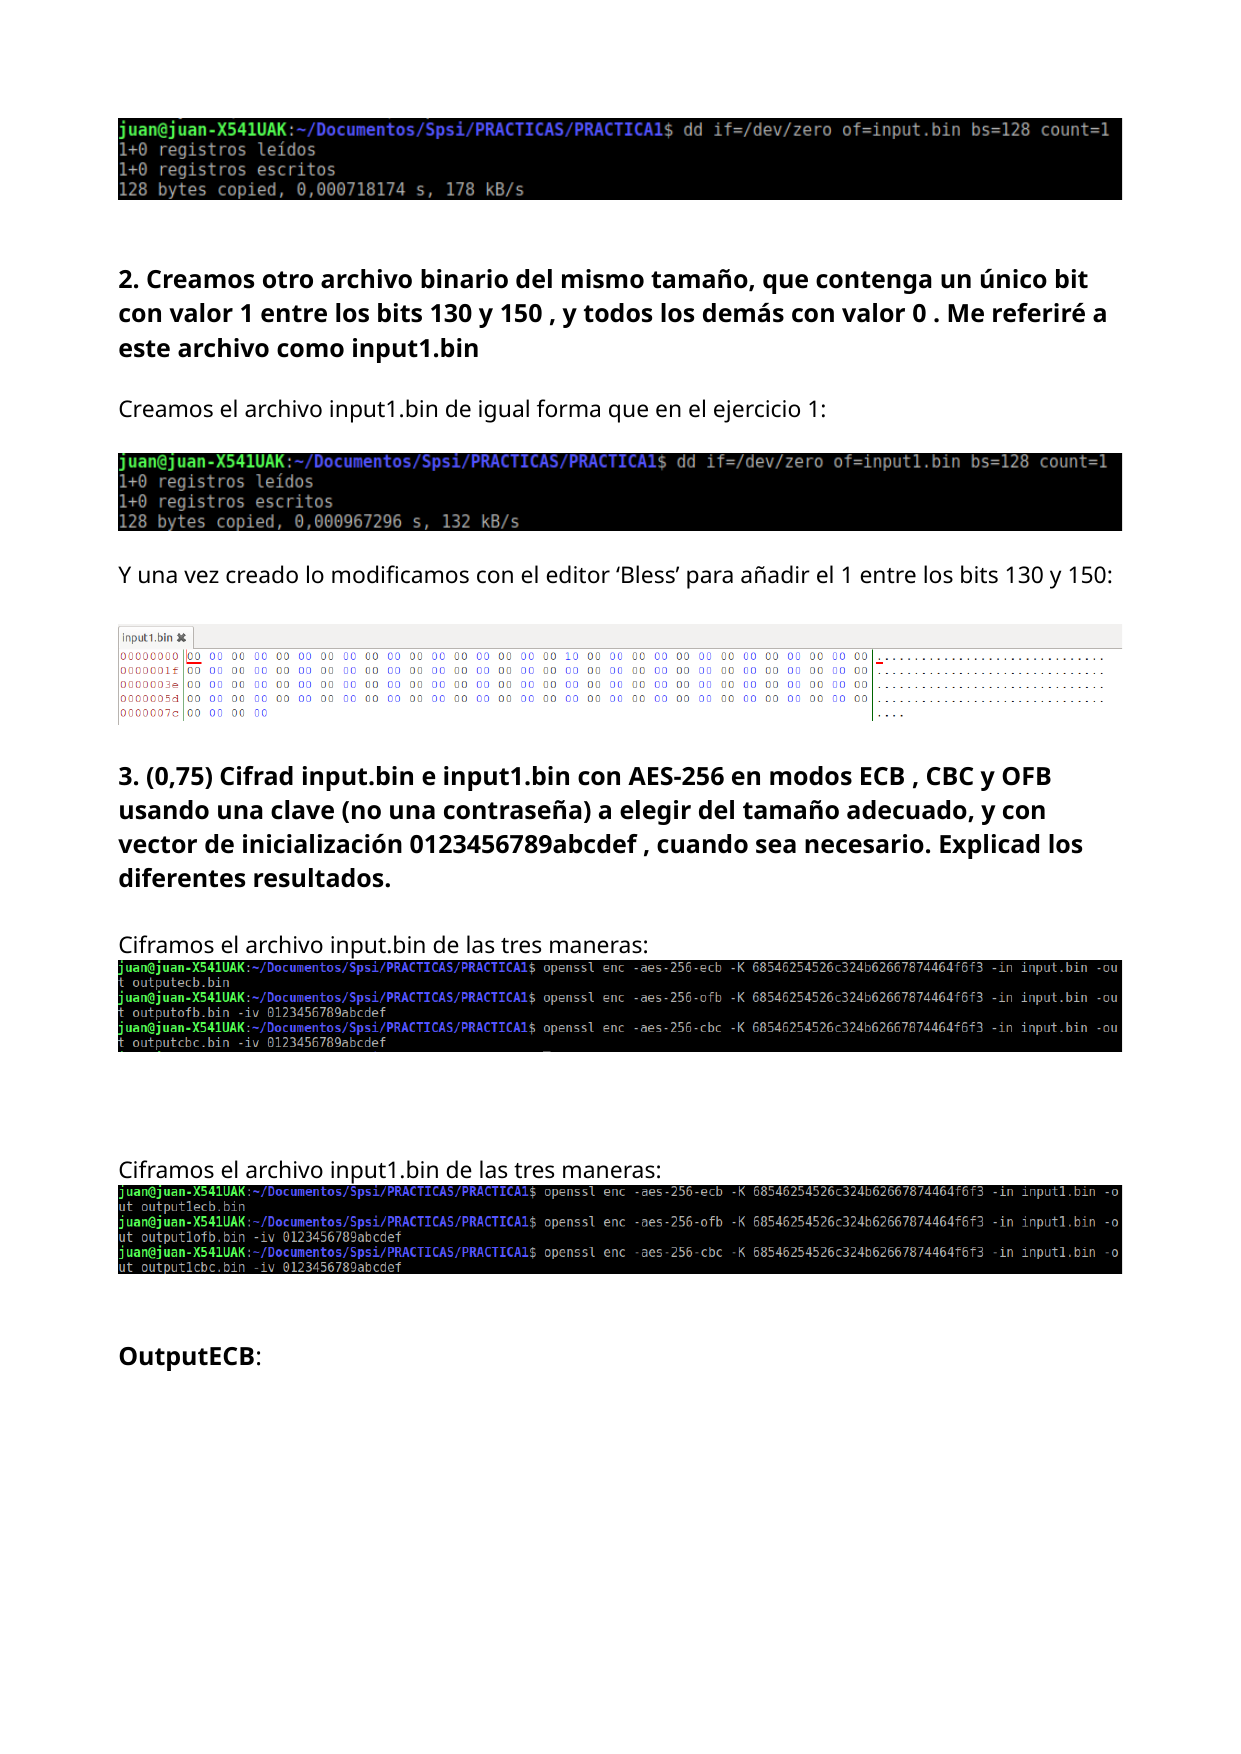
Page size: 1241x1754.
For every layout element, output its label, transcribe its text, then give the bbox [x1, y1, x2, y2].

text 2. Creamos otro archivo binario del mismo tamaño, que contenga un único bit con valor 1 entre los bits 130 y 150 , y todos los demás con valor 0 . Me referiré a este archivo como input1.bin [118, 262, 1122, 364]
picture [118, 960, 1123, 1052]
picture [118, 624, 1123, 725]
text OutputECB: [118, 1339, 1122, 1373]
text Ciframos el archivo input1.bin de las tres maneras: [118, 1154, 1122, 1185]
picture [118, 1185, 1123, 1274]
picture [118, 118, 1123, 200]
picture [118, 453, 1123, 531]
text Ciframos el archivo input.bin de las tres maneras: [118, 929, 1122, 960]
text Creamos el archivo input1.bin de igual forma que en el ejercicio 1: [118, 393, 1122, 424]
text Y una vez creado lo modificamos con el editor ‘Bless’ para añadir el 1 entre los bits 130 y 150: [118, 559, 1122, 590]
text 3. (0,75) Cifrad input.bin e input1.bin con AES-256 en modos ECB , CBC y OFB usando una clave (no una contraseña) a elegir del tamaño adecuado, y con vector de inicialización 0123456789abcdef , cuando sea necesario. Explicad los diferentes resultados. [118, 759, 1122, 895]
